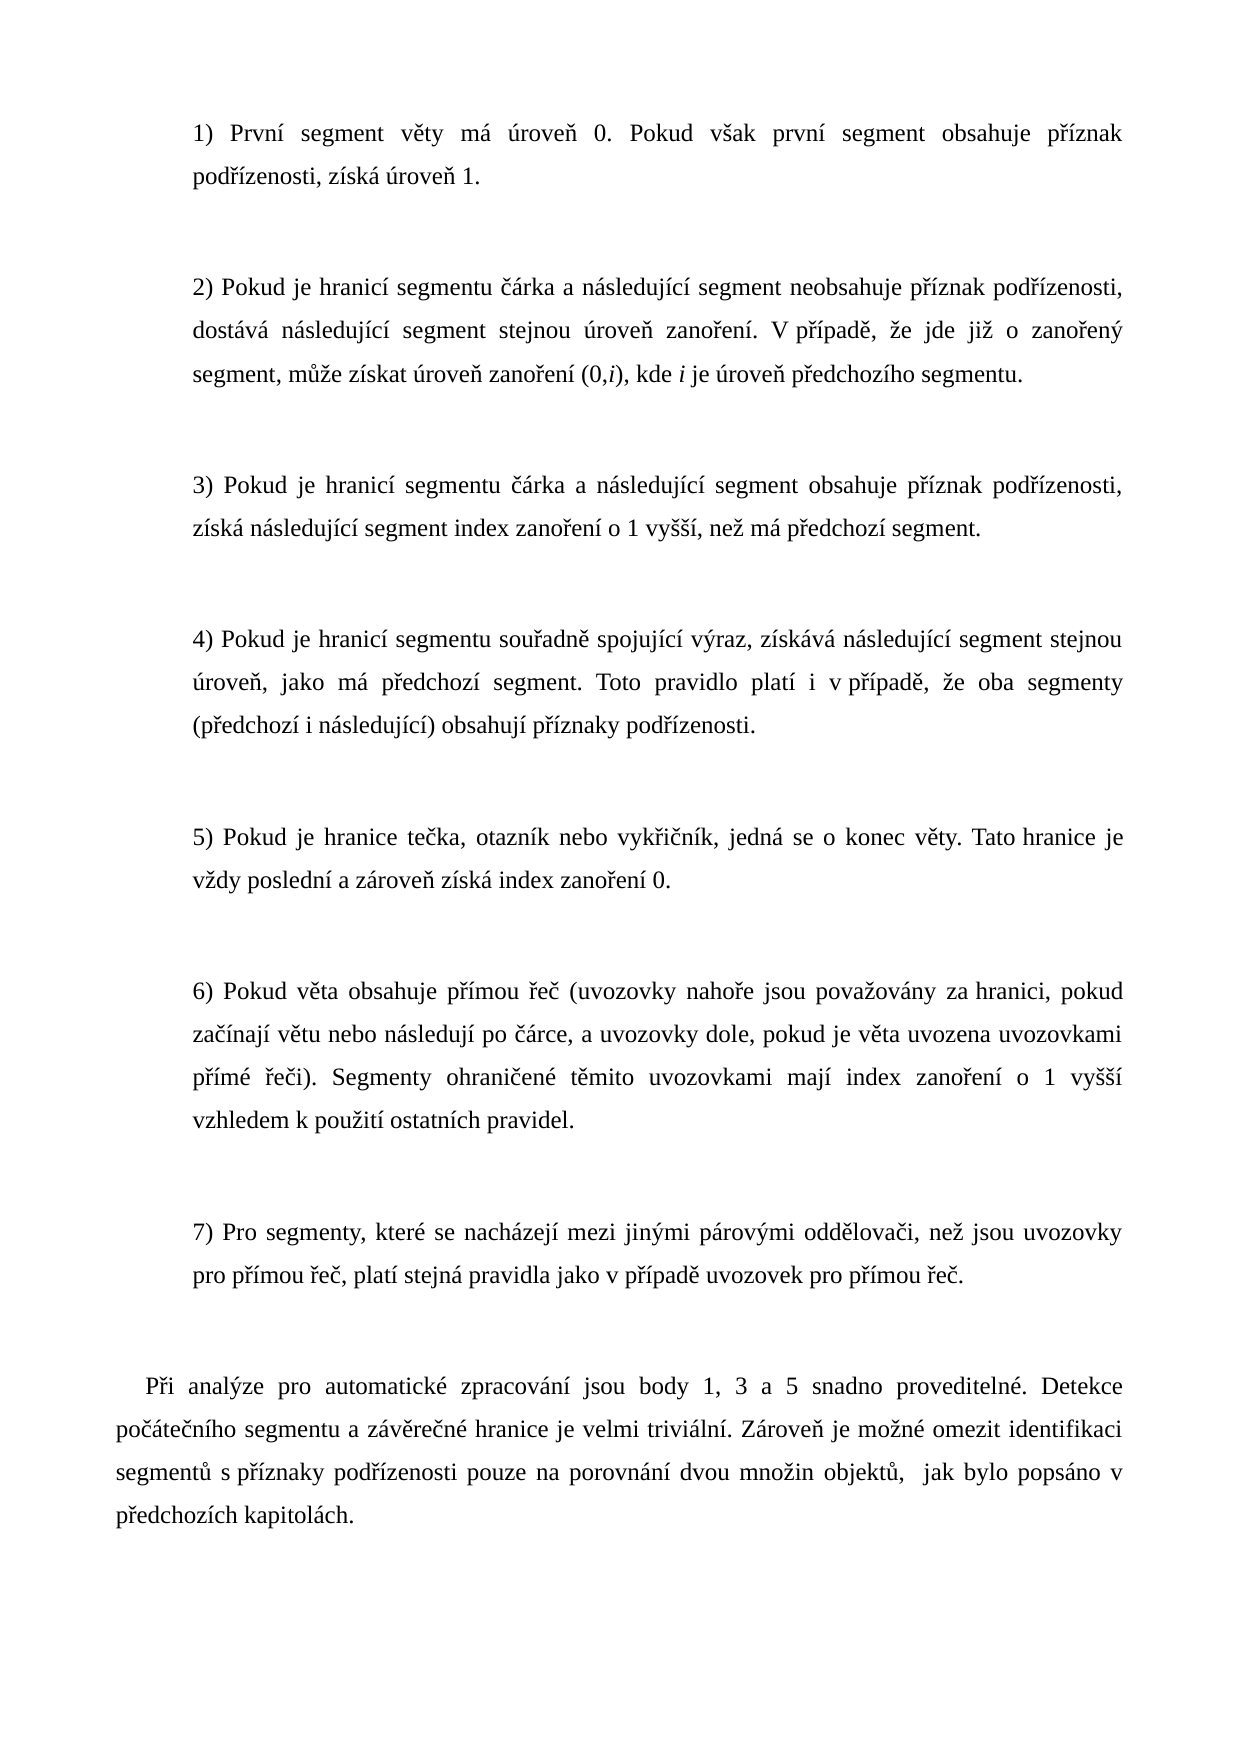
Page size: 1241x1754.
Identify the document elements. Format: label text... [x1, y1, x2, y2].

list Pokud je hranicí segmentu čárka a následující segment obsahuje příznak podřízenosti, získá následující segment index zanoření o 1 vyšší, než má předchozí segment. [117, 470, 1123, 542]
list Pokud věta obsahuje přímou řeč (uvozovky nahoře jsou považovány za hranici, pokud začínají větu nebo následují po čárce, a uvozovky dole, pokud je věta uvozena uvozovkami přímé řeči). Segmenty ohraničené těmito uvozovkami mají index zanoření o 1 vyšší vzhledem k použití ostatních pravidel. [117, 976, 1123, 1134]
text Při analýze pro automatické zpracování jsou body 1, 3 a 5 snadno proveditelné. Detekce počátečního segmentu a závěrečné hranice je velmi triviální. Zároveň je možné omezit identifikaci segmentů s příznaky podřízenosti pouze na porovnání dvou množin objektů, jak bylo popsáno v předchozích kapitolách. [116, 1371, 1123, 1529]
list První segment věty má úroveň 0. Pokud však první segment obsahuje příznak podřízenosti, získá úroveň 1. [117, 118, 1123, 190]
list Pokud je hranicí segmentu souřadně spojující výraz, získává následující segment stejnou úroveň, jako má předchozí segment. Toto pravidlo platí i v případě, že oba segmenty (předchozí i následující) obsahují příznaky podřízenosti. [117, 624, 1123, 739]
list Pro segmenty, které se nacházejí mezi jinými párovými oddělovači, než jsou uvozovky pro přímou řeč, platí stejná pravidla jako v případě uvozovek pro přímou řeč. [117, 1217, 1123, 1289]
list Pokud je hranicí segmentu čárka a následující segment neobsahuje příznak podřízenosti, dostává následující segment stejnou úroveň zanoření. V případě, že jde již o zanořený segment, může získat úroveň zanoření (0,i), kde i je úroveň předchozího segmentu. [117, 272, 1123, 387]
list Pokud je hranice tečka, otazník nebo vykřičník, jedná se o konec věty. Tato hranice je vždy poslední a zároveň získá index zanoření 0. [117, 822, 1123, 894]
